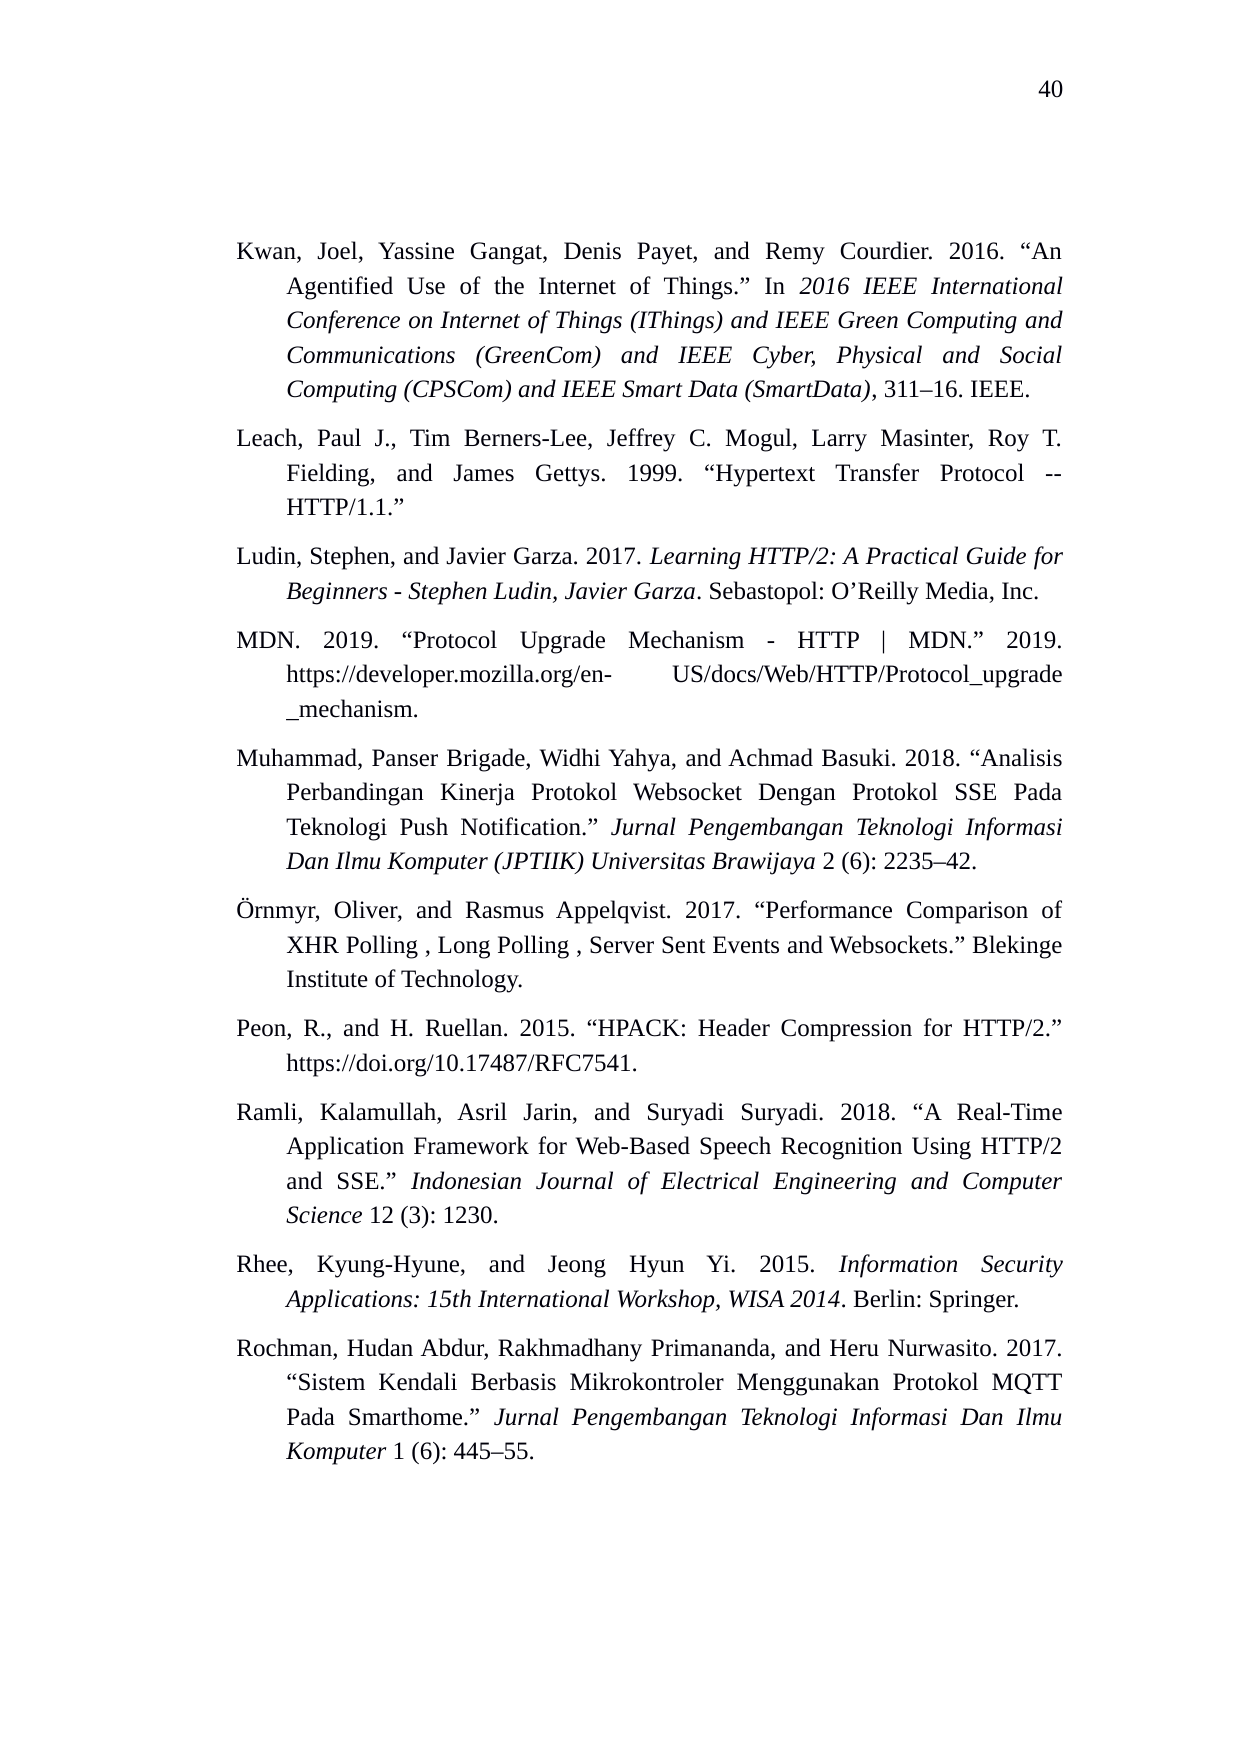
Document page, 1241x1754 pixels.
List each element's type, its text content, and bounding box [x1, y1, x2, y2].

text Örnmyr, Oliver, and Rasmus Appelqvist. 2017. “Performance Comparison of XHR Polling , Long Polling , Server Sent Events and Websockets.” Blekinge Institute of Technology. [236, 895, 1063, 993]
text MDN. 2019. “Protocol Upgrade Mechanism - HTTP | MDN.” 2019. https://developer.mozilla.org/en- US/docs/Web/HTTP/Protocol_upgrade _mechanism. [236, 625, 1063, 722]
text Ludin, Stephen, and Javier Garza. 2017. Learning HTTP/2: A Practical Guide for Beginners - Stephen Ludin, Javier Garza. Sebastopol: O’Reilly Media, Inc. [236, 541, 1063, 604]
text Leach, Paul J., Tim Berners-Lee, Jeffrey C. Mogul, Larry Masinter, Roy T. Fielding, and James Gettys. 1999. “Hypertext Transfer Protocol -- HTTP/1.1.” [236, 423, 1063, 521]
text Rhee, Kyung-Hyune, and Jeong Hyun Yi. 2015. Information Security Applications: 15th International Workshop, WISA 2014. Berlin: Springer. [236, 1249, 1063, 1313]
text Peon, R., and H. Ruellan. 2015. “HPACK: Header Compression for HTTP/2.” https://doi.org/10.17487/RFC7541. [236, 1013, 1063, 1077]
text Rochman, Hudan Abdur, Rakhmadhany Primananda, and Heru Nurwasito. 2017. “Sistem Kendali Berbasis Mikrokontroler Menggunakan Protokol MQTT Pada Smarthome.” Jurnal Pengembangan Teknologi Informasi Dan Ilmu Komputer 1 (6): 445–55. [236, 1333, 1063, 1465]
text Muhammad, Panser Brigade, Widhi Yahya, and Achmad Basuki. 2018. “Analisis Perbandingan Kinerja Protokol Websocket Dengan Protokol SSE Pada Teknologi Push Notification.” Jurnal Pengembangan Teknologi Informasi Dan Ilmu Komputer (JPTIIK) Universitas Brawijaya 2 (6): 2235–42. [236, 743, 1063, 875]
text Ramli, Kalamullah, Asril Jarin, and Suryadi Suryadi. 2018. “A Real-Time Application Framework for Web-Based Speech Recognition Using HTTP/2 and SSE.” Indonesian Journal of Electrical Engineering and Computer Science 12 (3): 1230. [236, 1097, 1063, 1229]
text Kwan, Joel, Yassine Gangat, Denis Payet, and Remy Courdier. 2016. “An Agentified Use of the Internet of Things.” In 2016 IEEE International Conference on Internet of Things (IThings) and IEEE Green Computing and Communications (GreenCom) and IEEE Cyber, Physical and Social Computing (CPSCom) and IEEE Smart Data (SmartData), 311–16. IEEE. [236, 236, 1063, 403]
